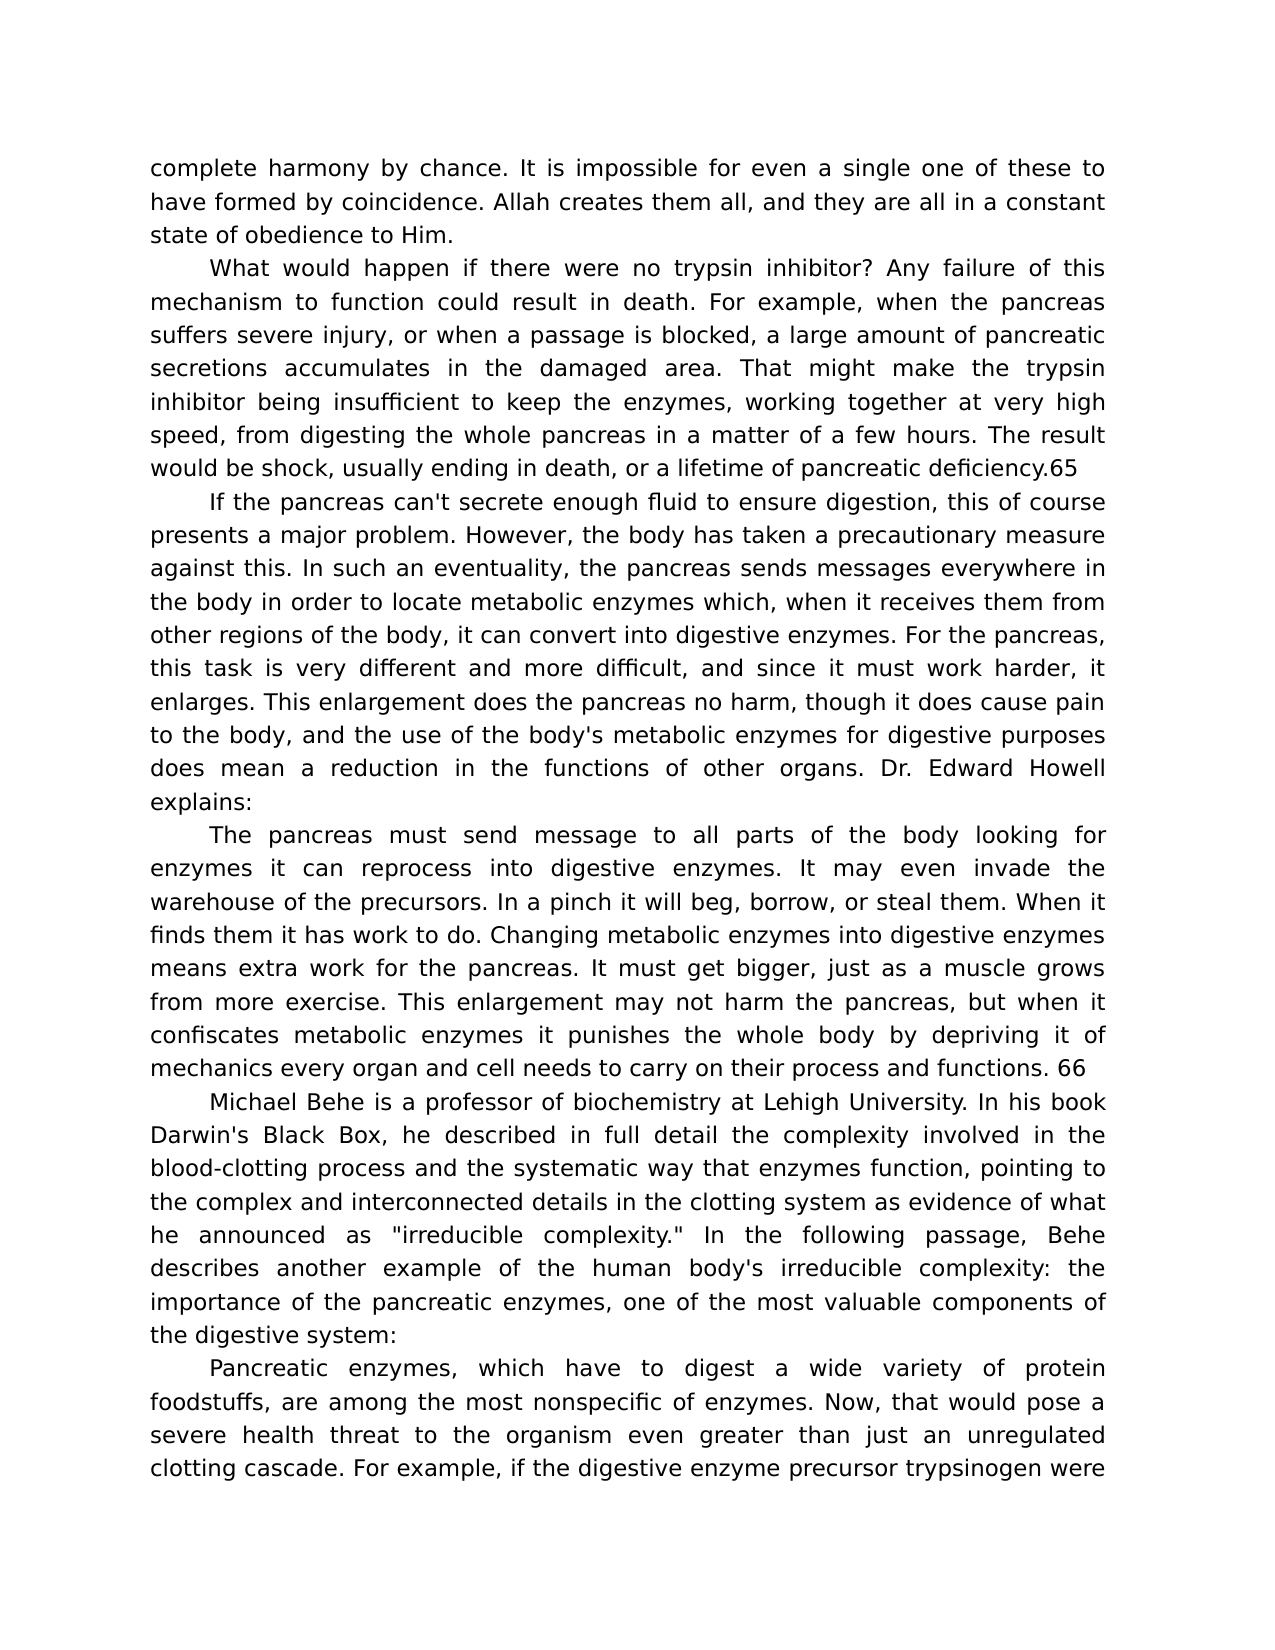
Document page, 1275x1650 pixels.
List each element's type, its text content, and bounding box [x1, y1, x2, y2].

text What would happen if there were no trypsin inhibitor? Any failure of this mechanism to function could result in death. For example, when the pancreas suffers severe injury, or when a passage is blocked, a large amount of pancreatic secretions accumulates in the damaged area. That might make the trypsin inhibitor being insufficient to keep the enzymes, working together at very high speed, from digesting the whole pancreas in a matter of a few hours. The result would be shock, usually ending in death, or a lifetime of pancreatic deficiency.65 [150, 250, 1107, 483]
text The pancreas must send message to all parts of the body looking for enzymes it can reprocess into digestive enzymes. It may even invade the warehouse of the precursors. In a pinch it will beg, borrow, or steal them. When it finds them it has work to do. Changing metabolic enzymes into digestive enzymes means extra work for the pancreas. It must get bigger, just as a muscle grows from more exercise. This enlargement may not harm the pancreas, but when it confiscates metabolic enzymes it punishes the whole body by depriving it of mechanics every organ and cell needs to carry on their process and functions. 66 [150, 817, 1107, 1083]
text Pancreatic enzymes, which have to digest a wide variety of protein foodstuffs, are among the most nonspecific of enzymes. Now, that would pose a severe health threat to the organism even greater than just an unregulated clotting cascade. For example, if the digestive enzyme precursor trypsinogen were [150, 1350, 1107, 1483]
text complete harmony by chance. It is impossible for even a single one of these to have formed by coincidence. Allah creates them all, and they are all in a constant state of obedience to Him. [150, 150, 1107, 250]
text If the pancreas can't secrete enough fluid to ensure digestion, this of course presents a major problem. However, the body has taken a precautionary measure against this. In such an eventuality, the pancreas sends messages everywhere in the body in order to locate metabolic enzymes which, when it receives them from other regions of the body, it can convert into digestive enzymes. For the pancreas, this task is very different and more difficult, and since it must work harder, it enlarges. This enlargement does the pancreas no harm, though it does cause pain to the body, and the use of the body's metabolic enzymes for digestive purposes does mean a reduction in the functions of other organs. Dr. Edward Howell explains: [150, 483, 1107, 817]
text Michael Behe is a professor of biochemistry at Lehigh University. In his book Darwin's Black Box, he described in full detail the complexity involved in the blood-clotting process and the systematic way that enzymes function, pointing to the complex and interconnected details in the clotting system as evidence of what he announced as "irreducible complexity." In the following passage, Behe describes another example of the human body's irreducible complexity: the importance of the pancreatic enzymes, one of the most valuable components of the digestive system: [150, 1083, 1107, 1350]
